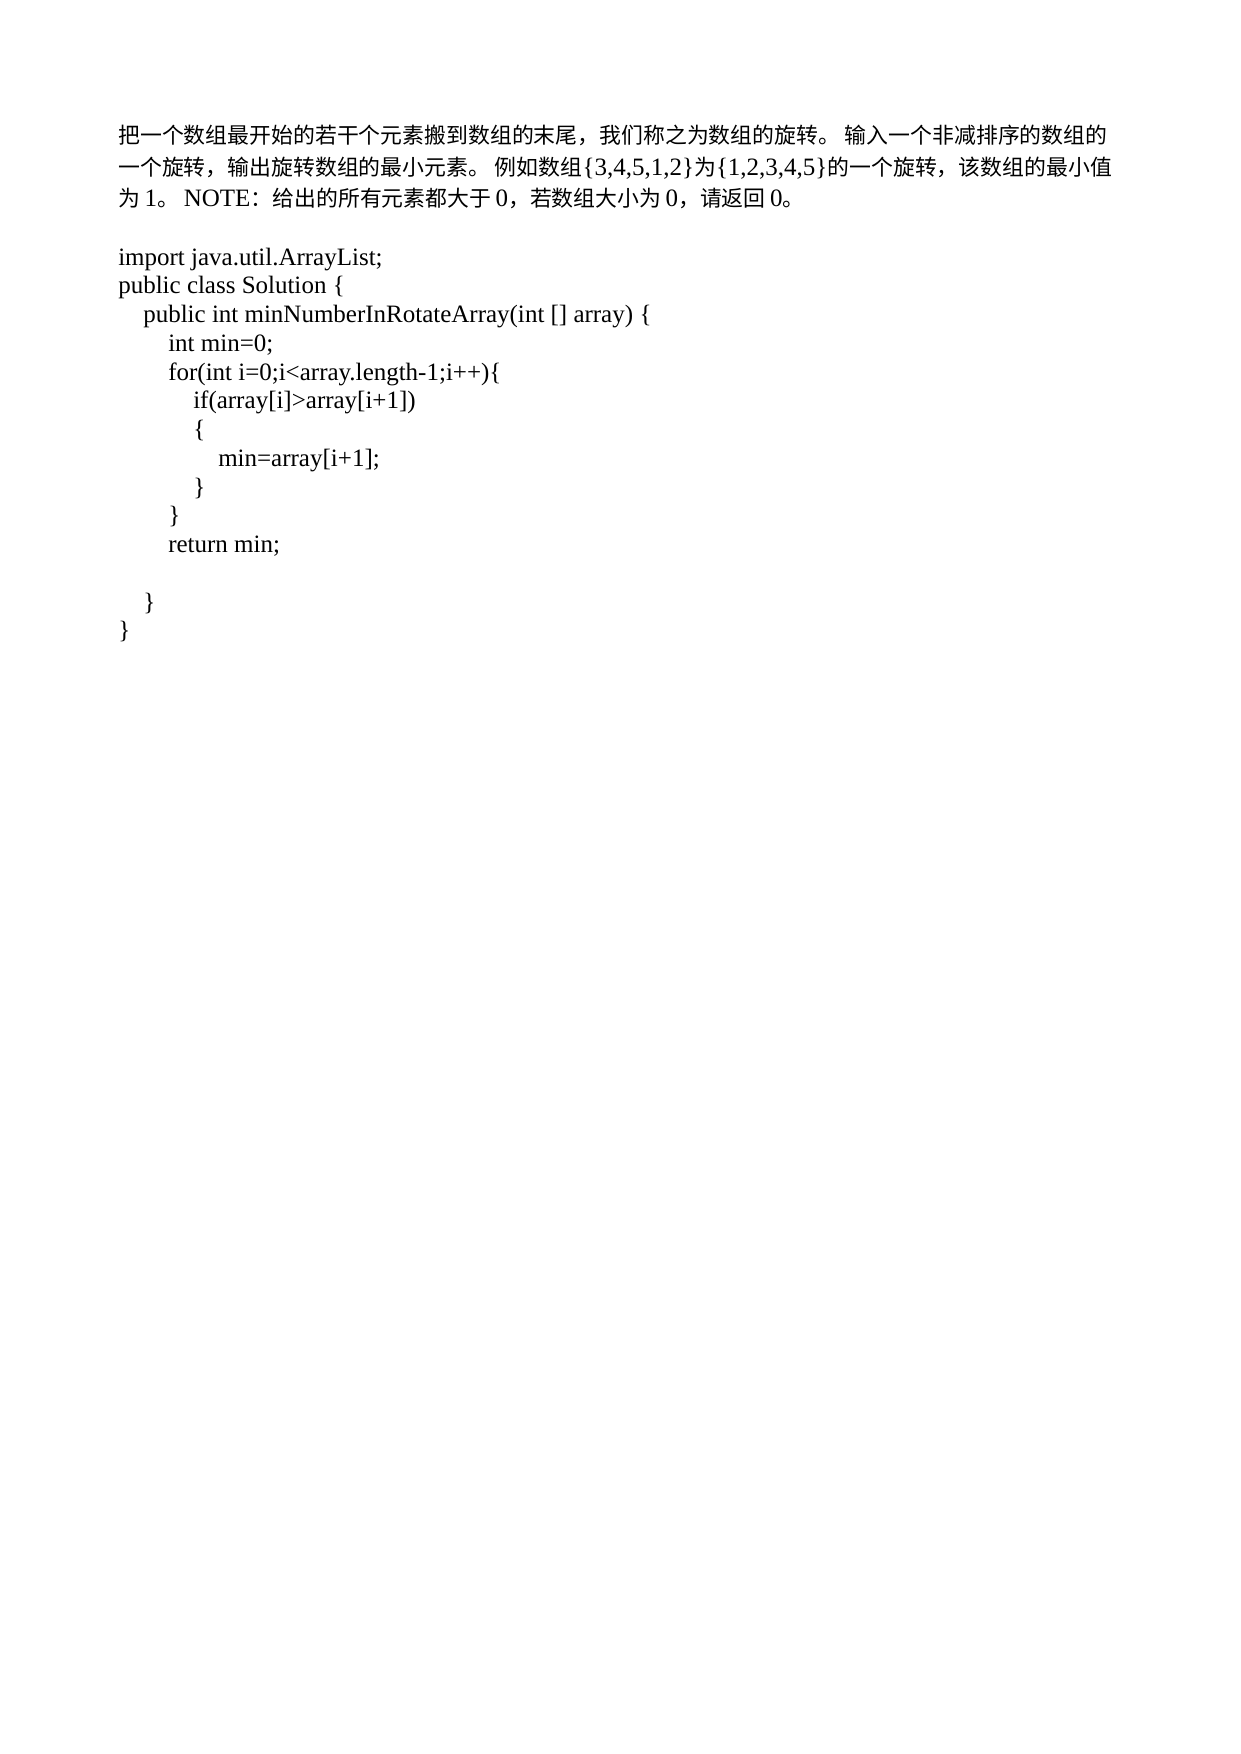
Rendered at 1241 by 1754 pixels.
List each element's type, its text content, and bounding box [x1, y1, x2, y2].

text 把一个数组最开始的若干个元素搬到数组的末尾，我们称之为数组的旋转。 输入一个非减排序的数组的一个旋转，输出旋转数组的最小元素。 例如数组{3,4,5,1,2}为{1,2,3,4,5}的一个旋转，该数组的最小值为1。 NOTE：给出的所有元素都大于0，若数组大小为0，请返回0。 [118, 118, 1122, 213]
text public class Solution { [118, 271, 1122, 299]
text { [118, 414, 1122, 443]
text import java.util.ArrayList; [118, 242, 1122, 271]
text min=array[i+1]; [118, 443, 1122, 472]
text for(int i=0;i<array.length-1;i++){ [118, 357, 1122, 386]
text public int minNumberInRotateArray(int [] array) { [118, 299, 1122, 328]
text int min=0; [118, 328, 1122, 357]
text } [118, 501, 1122, 529]
text if(array[i]>array[i+1]) [118, 386, 1122, 414]
text } [118, 587, 1122, 616]
text } [118, 616, 1122, 644]
text } [118, 472, 1122, 501]
text return min; [118, 529, 1122, 558]
